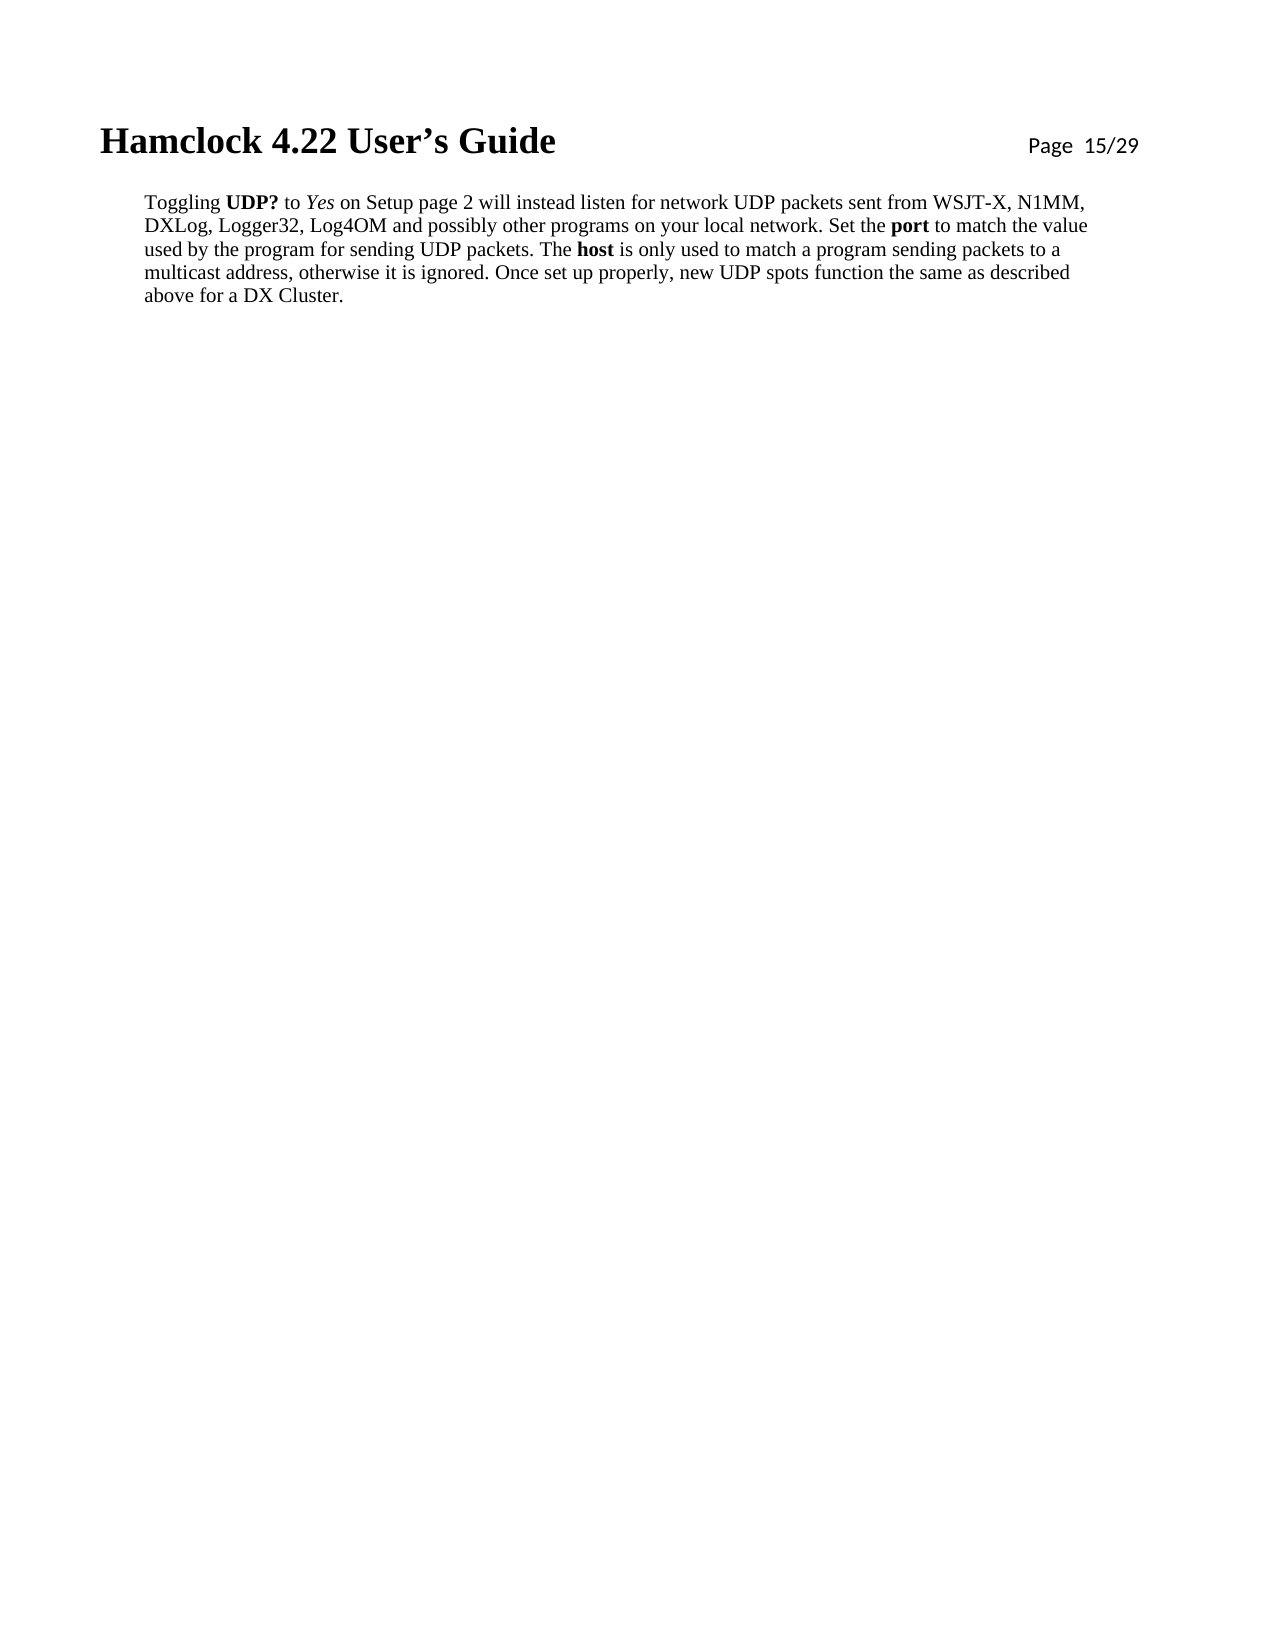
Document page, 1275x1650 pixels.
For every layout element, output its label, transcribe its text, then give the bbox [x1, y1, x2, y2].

text Toggling UDP? to Yes on Setup page 2 will instead listen for network UDP packets sent from WSJT-X, N1MM, DXLog, Logger32, Log4OM and possibly other programs on your local network. Set the port to match the value used by the program for sending UDP packets. The host is only used to match a program sending packets to a multicast address, otherwise it is ignored. Once set up properly, new UDP spots function the same as described above for a DX Cluster. [144, 191, 1100, 307]
